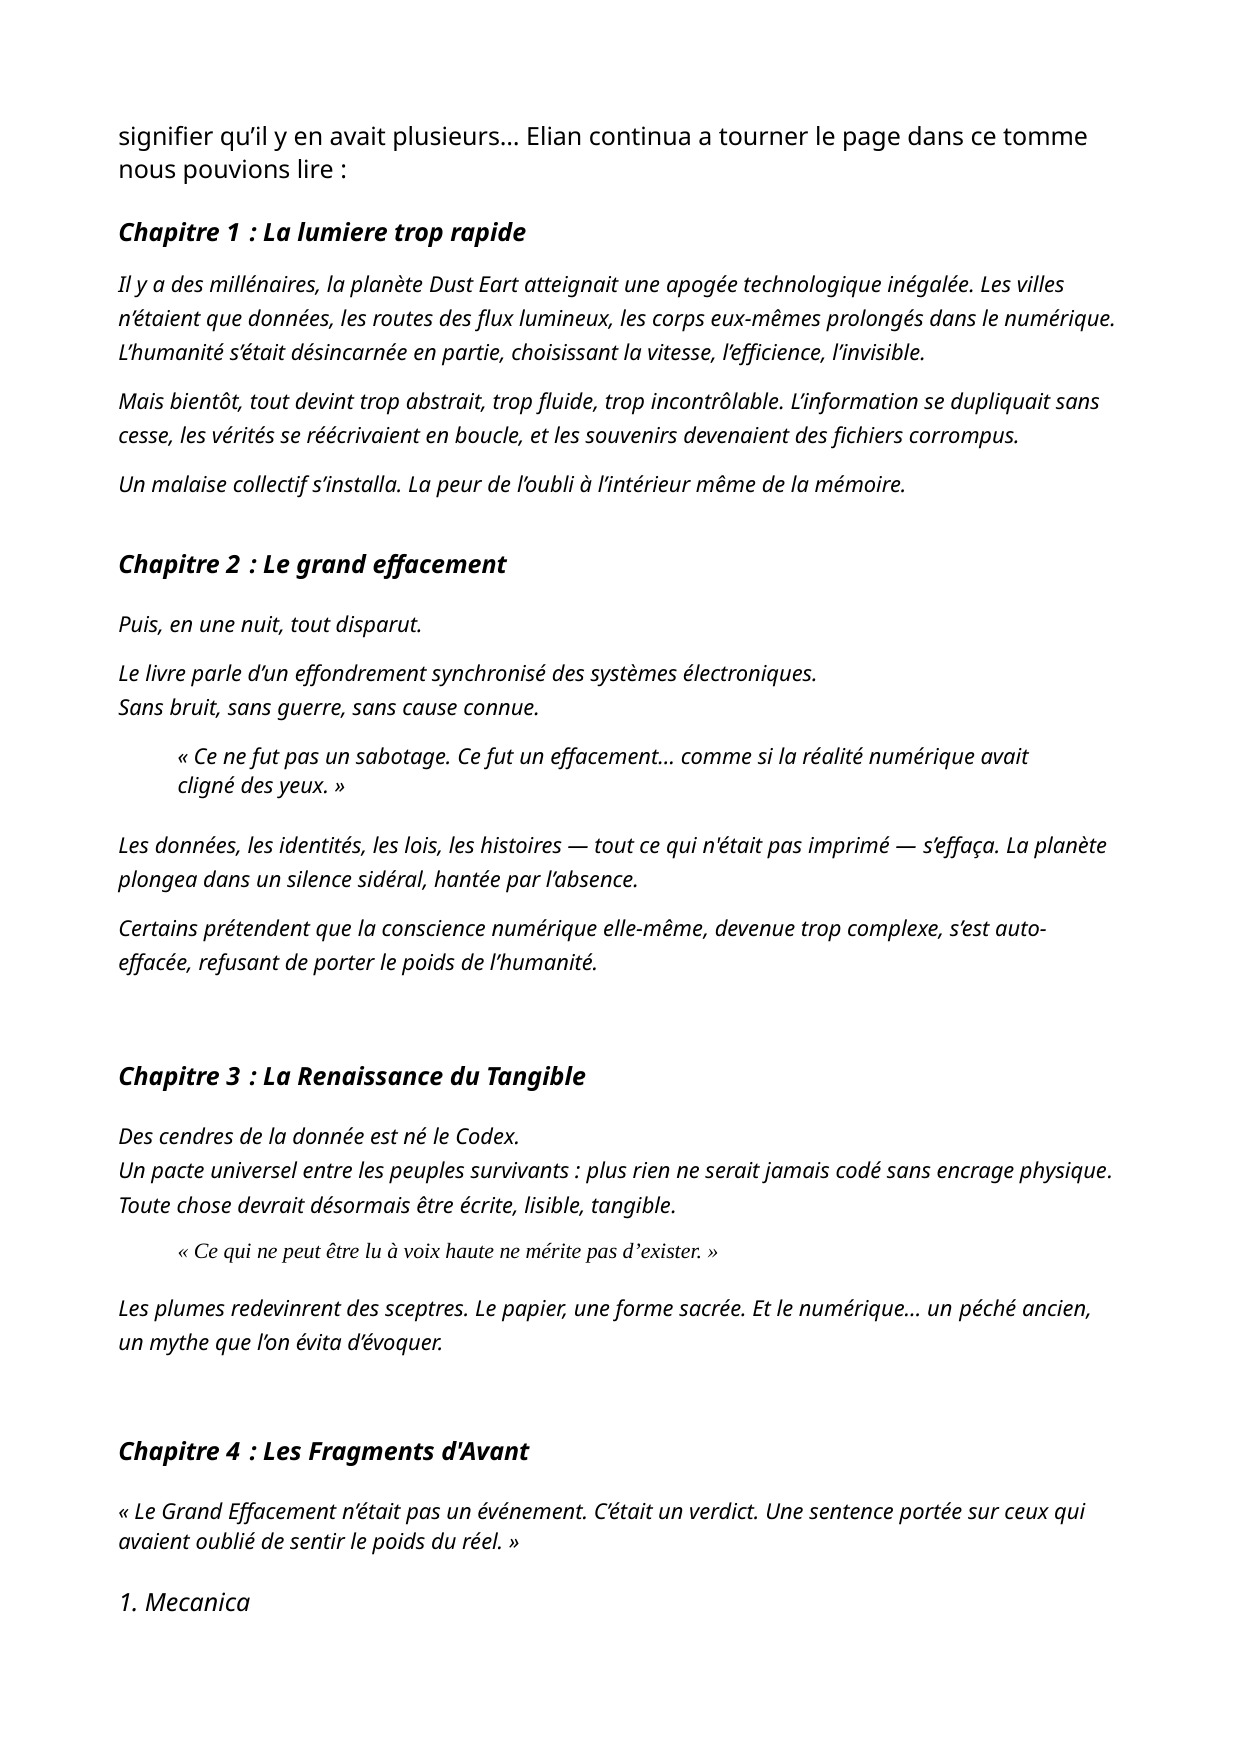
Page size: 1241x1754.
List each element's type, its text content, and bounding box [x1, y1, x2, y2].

text « Ce ne fut pas un sabotage. Ce fut un effacement… comme si la réalité numérique avait cligné des yeux. » [177, 741, 1063, 800]
text « Ce qui ne peut être lu à voix haute ne mérite pas d’exister. » [177, 1238, 1063, 1263]
text 1. Mecanica [118, 1584, 1122, 1619]
text Chapitre 4 : Les Fragments d'Avant [118, 1433, 1122, 1467]
text « Le Grand Effacement n’était pas un événement. C’était un verdict. Une sentence portée sur ceux qui avaient oublié de sentir le poids du réel. » [118, 1496, 1122, 1556]
text Mais bientôt, tout devint trop abstrait, trop fluide, trop incontrôlable. L’information se dupliquait sans cesse, les vérités se réécrivaient en boucle, et les souvenirs devenaient des fichiers corrompus. [118, 386, 1122, 450]
text Chapitre 1 : La lumiere trop rapide [118, 215, 1122, 249]
text Les données, les identités, les lois, les histoires — tout ce qui n'était pas imprimé — s’effaça. La planète plongea dans un silence sidéral, hantée par l’absence. [118, 830, 1122, 894]
text Les plumes redevinrent des sceptres. Le papier, une forme sacrée. Et le numérique… un péché ancien, un mythe que l’on évita d’évoquer. [118, 1293, 1122, 1357]
text Le livre parle d’un effondrement synchronisé des systèmes électroniques. Sans bruit, sans guerre, sans cause connue. [118, 658, 1122, 722]
text Chapitre 3 : La Renaissance du Tangible [118, 1058, 1122, 1092]
text Chapitre 2 : Le grand effacement [118, 546, 1122, 580]
text Un malaise collectif s’installa. La peur de l’oubli à l’intérieur même de la mémoire. [118, 469, 1122, 498]
text Certains prétendent que la conscience numérique elle-même, devenue trop complexe, s’est auto-effacée, refusant de porter le poids de l’humanité. [118, 913, 1122, 977]
text signifier qu’il y en avait plusieurs… Elian continua a tourner le page dans ce tomme nous pouvions lire : [118, 118, 1122, 186]
text Des cendres de la donnée est né le Codex. Un pacte universel entre les peuples survivants : plus rien ne serait jamais codé sans encrage physique. Toute chose devrait désormais être écrite, lisible, tangible. [118, 1121, 1122, 1219]
text Il y a des millénaires, la planète Dust Eart atteignait une apogée technologique inégalée. Les villes n’étaient que données, les routes des flux lumineux, les corps eux-mêmes prolongés dans le numérique. L’humanité s’était désincarnée en partie, choisissant la vitesse, l’efficience, l’invisible. [118, 269, 1122, 367]
text Puis, en une nuit, tout disparut. [118, 609, 1122, 639]
